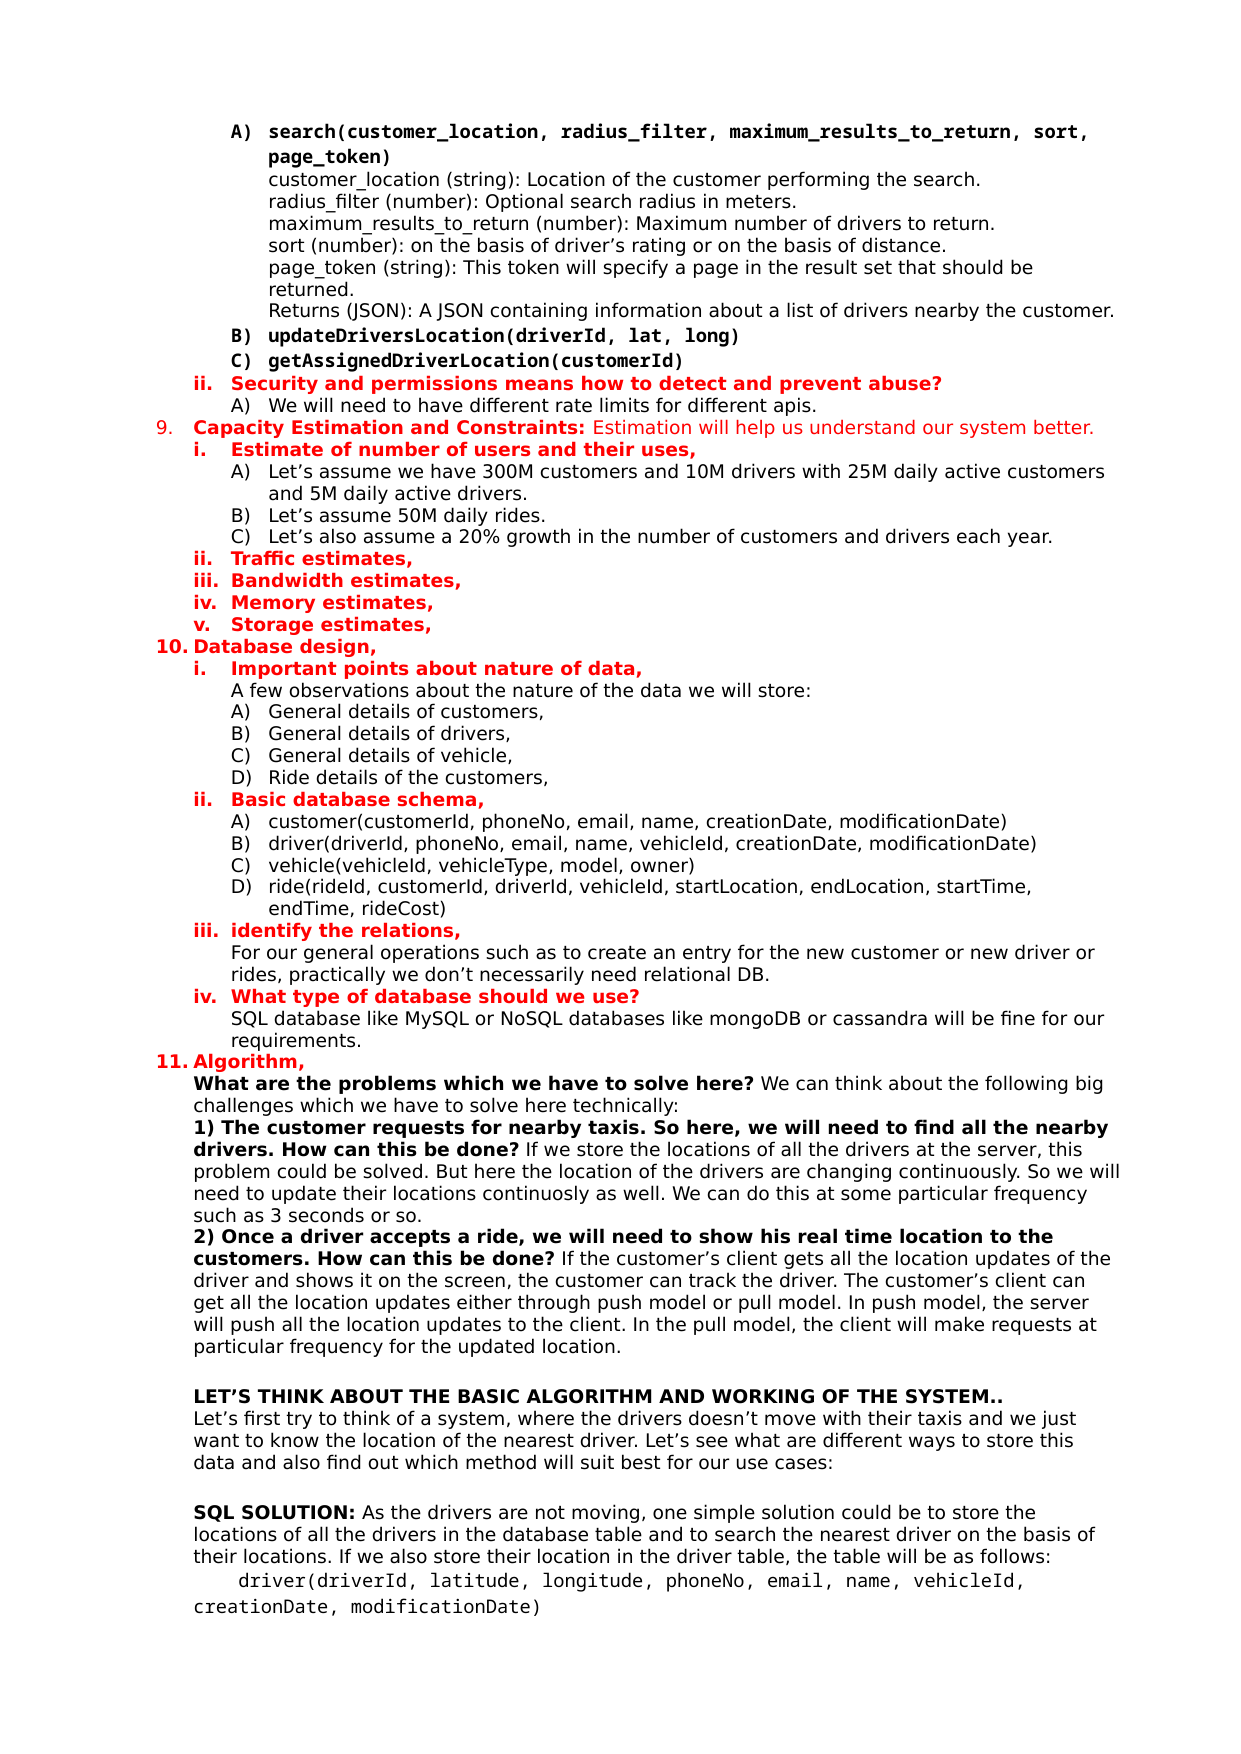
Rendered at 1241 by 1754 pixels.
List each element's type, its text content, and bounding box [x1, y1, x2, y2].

list LET’S THINK ABOUT THE BASIC ALGORITHM AND WORKING OF THE SYSTEM.. [156, 1386, 1122, 1408]
list getAssignedDriverLocation(customerId) [231, 348, 1122, 373]
list sort (number): on the basis of driver’s rating or on the basis of distance. [231, 235, 1122, 257]
list updateDriversLocation(driverId, lat, long) [231, 322, 1122, 348]
list Important points about nature of data, [193, 658, 1122, 679]
list What are the problems which we have to solve here? We can think about the following big challenges which we have to solve here technically: [156, 1073, 1122, 1117]
list driver(driverId, phoneNo, email, name, vehicleId, creationDate, modificationDate) [231, 833, 1122, 854]
list ride(rideId, customerId, driverId, vehicleId, startLocation, endLocation, startTime, endTime, rideCost) [231, 876, 1122, 920]
list Let’s assume we have 300M customers and 10M drivers with 25M daily active customers and 5M daily active drivers. [231, 461, 1122, 504]
list Database design, [156, 636, 1122, 658]
list Bandwidth estimates, [193, 570, 1122, 592]
list customer(customerId, phoneNo, email, name, creationDate, modificationDate) [231, 811, 1122, 833]
list radius_filter (number): Optional search radius in meters. [231, 191, 1122, 213]
list Let’s also assume a 20% growth in the number of customers and drivers each year. [231, 526, 1122, 548]
list 1) The customer requests for nearby taxis. So here, we will need to find all the nearby drivers. How can this be done? If we store the locations of all the drivers at the server, this problem could be solved. But here the location of the drivers are changing continuously. So we will need to update their locations continuosly as well. We can do this at some particular frequency such as 3 seconds or so. [156, 1117, 1122, 1226]
list Security and permissions means how to detect and prevent abuse? [193, 373, 1122, 395]
list Let’s assume 50M daily rides. [231, 504, 1122, 526]
list Storage estimates, [193, 614, 1122, 636]
list search(customer_location, radius_filter, maximum_results_to_return, sort, page_token) [231, 118, 1122, 169]
list Estimate of number of users and their uses, [193, 439, 1122, 461]
list What type of database should we use? [193, 986, 1122, 1008]
list 2) Once a driver accepts a ride, we will need to show his real time location to the customers. How can this be done? If the customer’s client gets all the location updates of the driver and shows it on the screen, the customer can track the driver. The customer’s client can get all the location updates either through push model or pull model. In push model, the server will push all the location updates to the client. In the pull model, the client will make requests at particular frequency for the updated location. [156, 1226, 1122, 1358]
list For our general operations such as to create an entry for the new customer or new driver or rides, practically we don’t necessarily need relational DB. [193, 942, 1122, 986]
list General details of vehicle, [231, 745, 1122, 767]
list Capacity Estimation and Constraints: Estimation will help us understand our system better. [156, 417, 1122, 439]
list Basic database schema, [193, 789, 1122, 811]
list Returns (JSON): A JSON containing information about a list of drivers nearby the customer. [231, 300, 1122, 322]
list Traffic estimates, [193, 548, 1122, 570]
list Memory estimates, [193, 592, 1122, 614]
list driver(driverId, latitude, longitude, phoneNo, email, name, vehicleId, creationDate, modificationDate) [156, 1567, 1122, 1618]
list identify the relations, [193, 920, 1122, 942]
list vehicle(vehicleId, vehicleType, model, owner) [231, 854, 1122, 876]
list A few observations about the nature of the data we will store: [193, 679, 1122, 701]
list General details of drivers, [231, 723, 1122, 745]
list customer_location (string): Location of the customer performing the search. [231, 169, 1122, 191]
list SQL SOLUTION: As the drivers are not moving, one simple solution could be to store the locations of all the drivers in the database table and to search the nearest driver on the basis of their locations. If we also store their location in the driver table, the table will be as follows: [156, 1502, 1122, 1567]
list General details of customers, [231, 701, 1122, 723]
list SQL database like MySQL or NoSQL databases like mongoDB or cassandra will be fine for our requirements. [193, 1008, 1122, 1051]
list We will need to have different rate limits for different apis. [231, 395, 1122, 417]
list Algorithm, [156, 1051, 1122, 1073]
list maximum_results_to_return (number): Maximum number of drivers to return. [231, 213, 1122, 235]
list page_token (string): This token will specify a page in the result set that should be returned. [231, 257, 1122, 300]
list Ride details of the customers, [231, 767, 1122, 789]
list Let’s first try to think of a system, where the drivers doesn’t move with their taxis and we just want to know the location of the nearest driver. Let’s see what are different ways to store this data and also find out which method will suit best for our use cases: [156, 1408, 1122, 1473]
